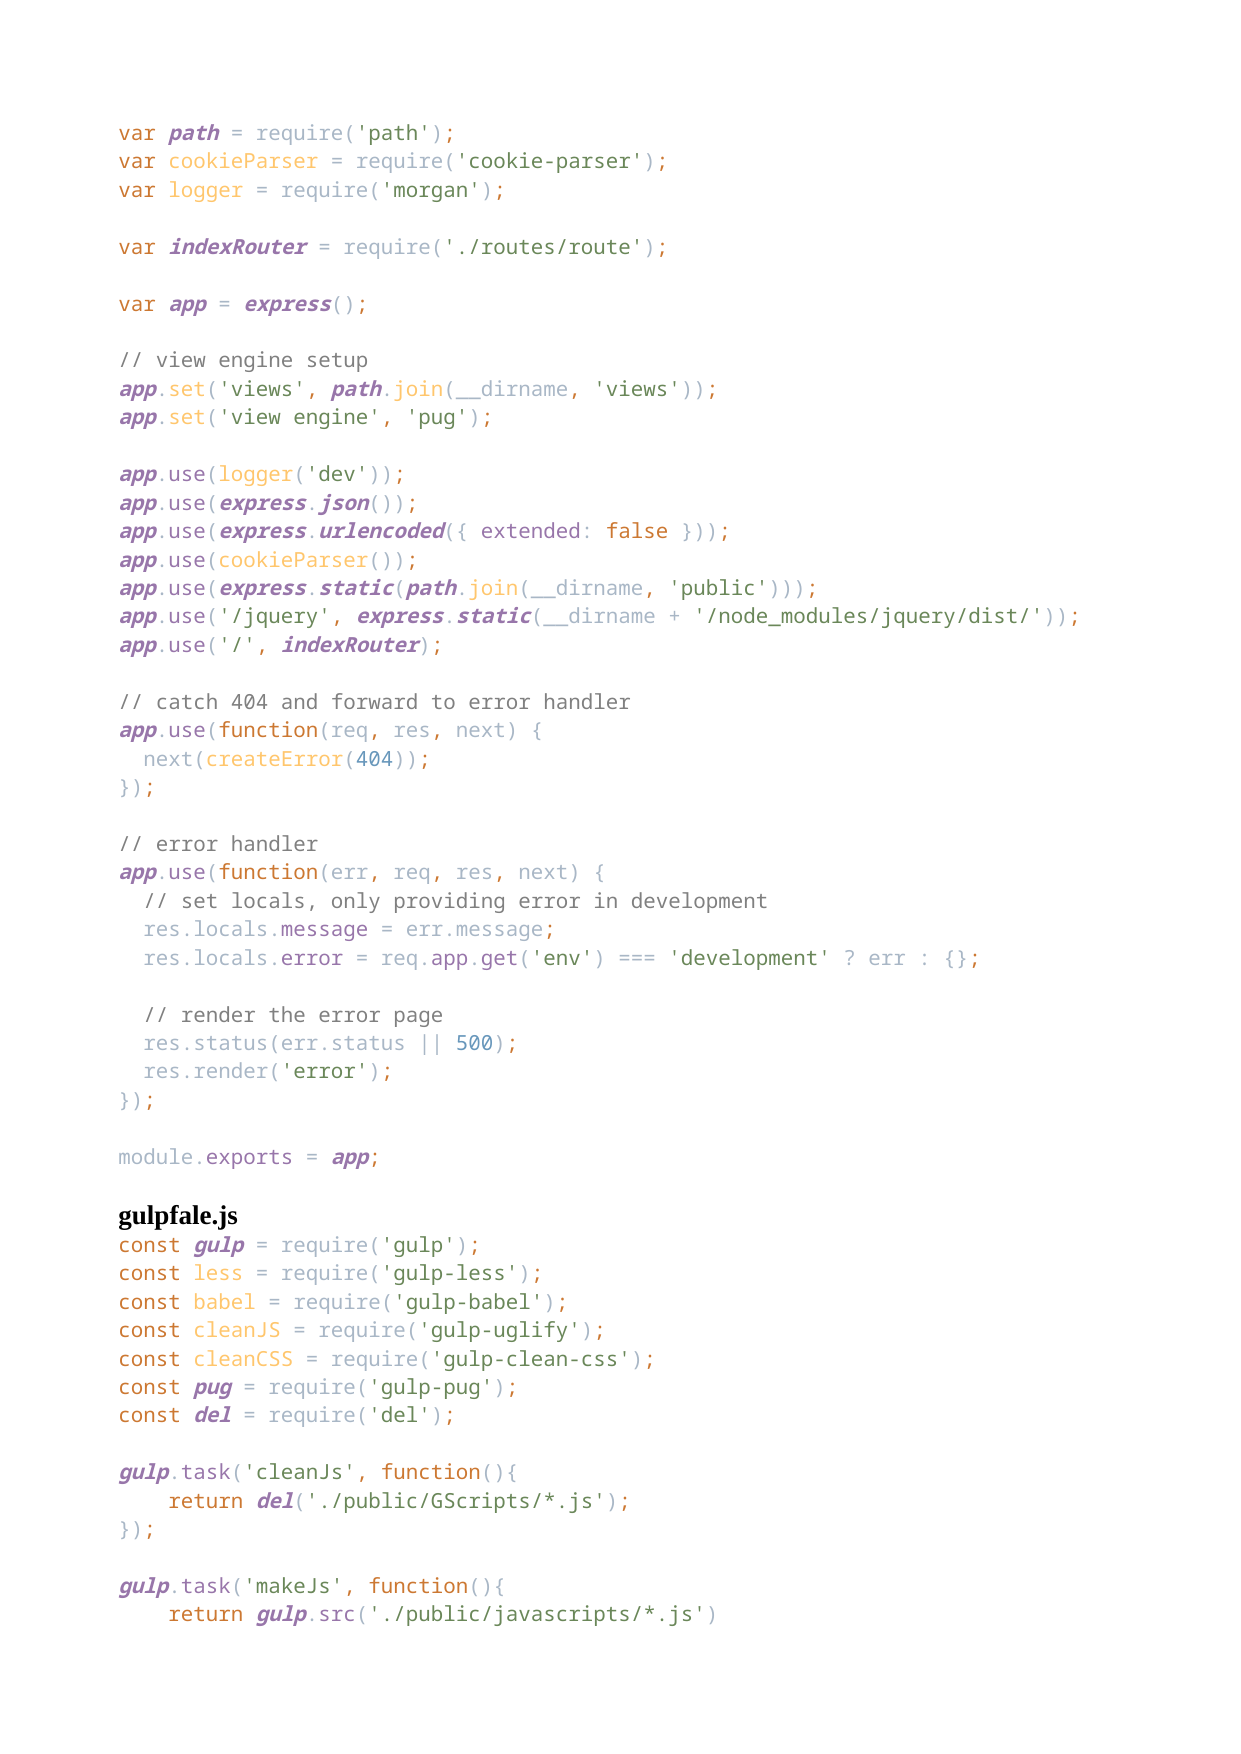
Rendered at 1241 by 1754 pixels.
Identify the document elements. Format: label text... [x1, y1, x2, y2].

text var path = require('path'); var cookieParser = require('cookie-parser'); var logger = require('morgan'); var indexRouter = require('./routes/route'); var app = express(); // view engine setup app.set('views', path.join(__dirname, 'views')); app.set('view engine', 'pug'); app.use(logger('dev')); app.use(express.json()); app.use(express.urlencoded({ extended: false })); app.use(cookieParser()); app.use(express.static(path.join(__dirname, 'public'))); app.use('/jquery', express.static(__dirname + '/node_modules/jquery/dist/')); app.use('/', indexRouter); // catch 404 and forward to error handler app.use(function(req, res, next) { next(createError(404)); }); // error handler app.use(function(err, req, res, next) { // set locals, only providing error in development res.locals.message = err.message; res.locals.error = req.app.get('env') === 'development' ? err : {}; // render the error page res.status(err.status || 500); res.render('error'); }); module.exports = app; [118, 118, 1122, 1199]
text const gulp = require('gulp'); const less = require('gulp-less'); const babel = require('gulp-babel'); const cleanJS = require('gulp-uglify'); const cleanCSS = require('gulp-clean-css'); const pug = require('gulp-pug'); const del = require('del'); gulp.task('cleanJs', function(){ return del('./public/GScripts/*.js'); }); gulp.task('makeJs', function(){ return gulp.src('./public/javascripts/*.js') [118, 1230, 1122, 1628]
text gulpfale.js [118, 1199, 1122, 1230]
